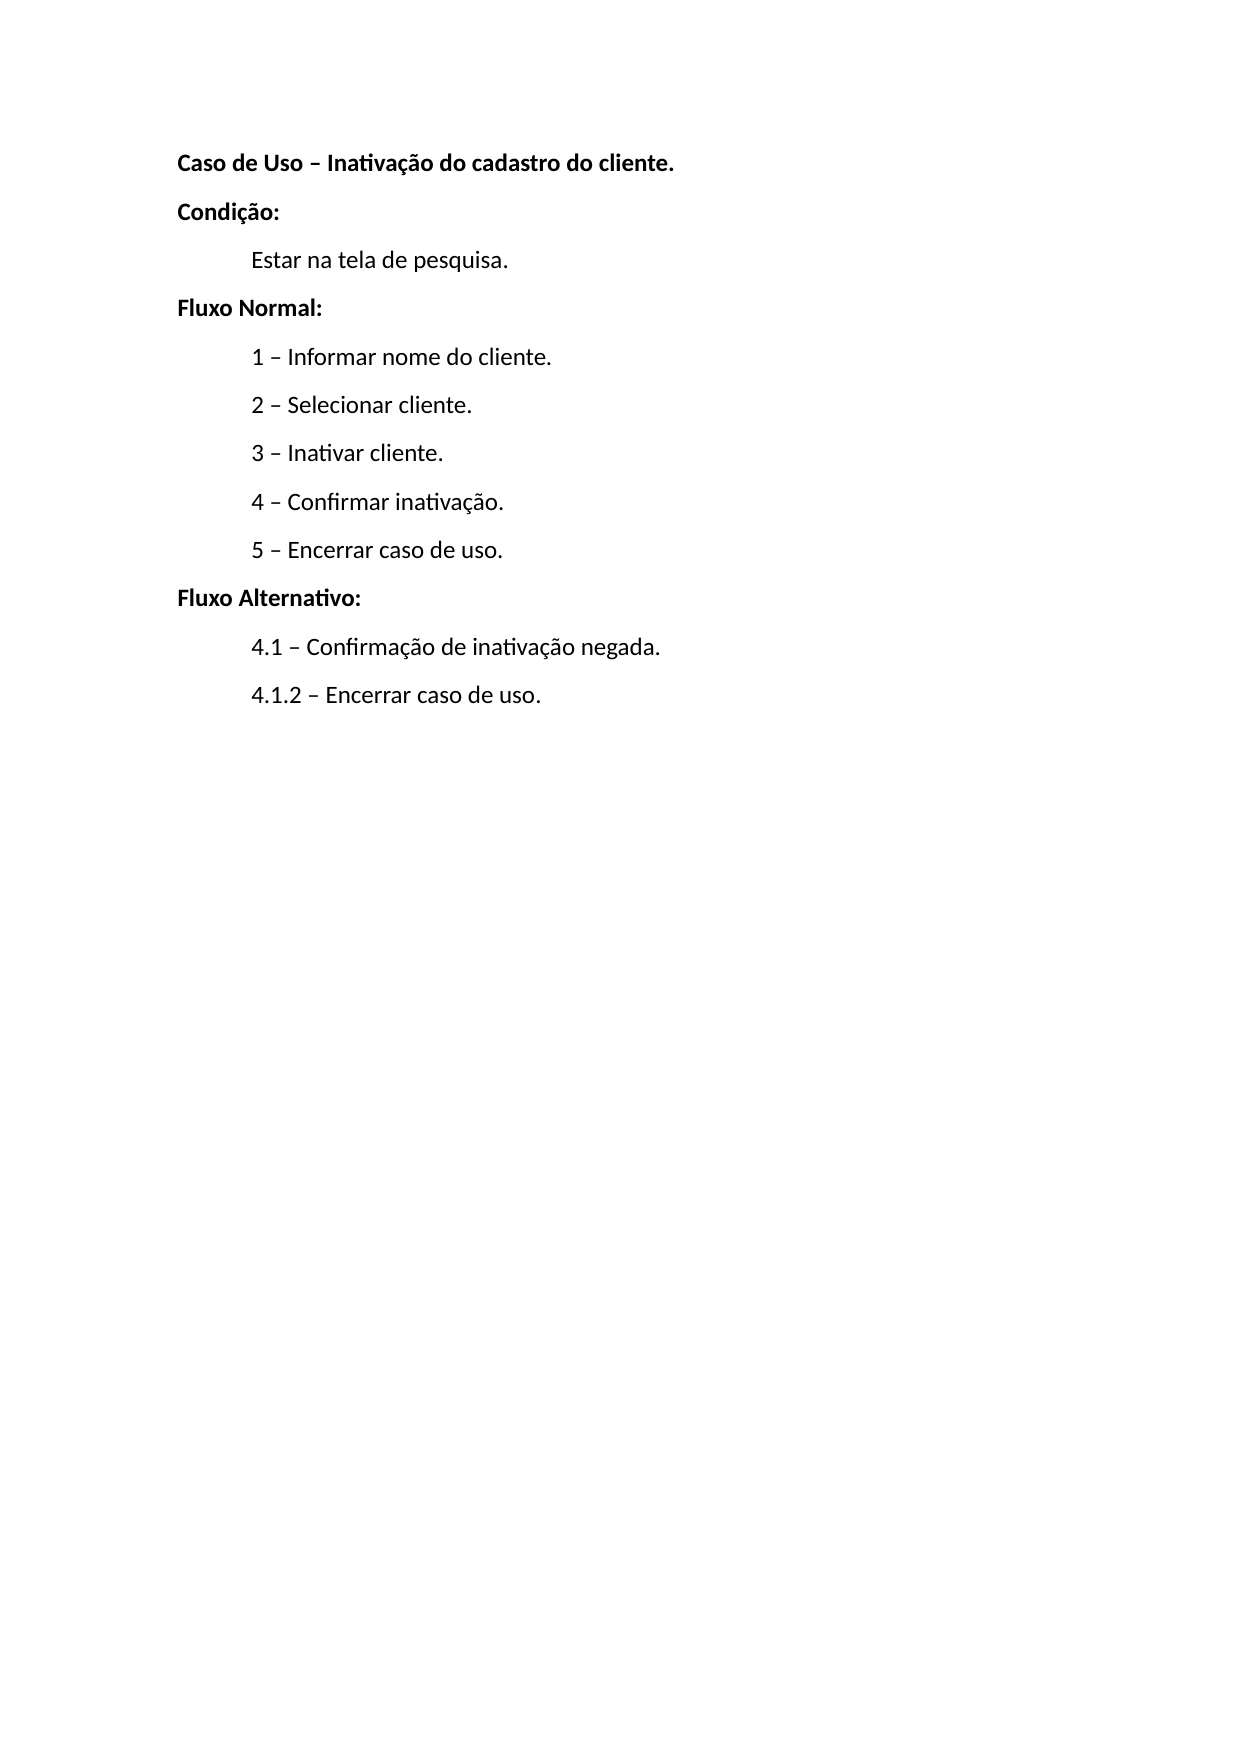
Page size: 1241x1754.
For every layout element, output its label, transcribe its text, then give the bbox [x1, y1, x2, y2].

text 4.1.2 – Encerrar caso de uso. [177, 679, 1063, 710]
text 1 – Informar nome do cliente. [177, 341, 1063, 371]
text Fluxo Normal: [177, 293, 1063, 323]
text 4.1 – Confirmação de inativação negada. [177, 631, 1063, 661]
text Caso de Uso – Inativação do cadastro do cliente. [177, 148, 1063, 178]
text 4 – Confirmar inativação. [177, 486, 1063, 516]
text 5 – Encerrar caso de uso. [177, 534, 1063, 565]
text Condição: [177, 196, 1063, 226]
text Fluxo Alternativo: [177, 583, 1063, 613]
text 2 – Selecionar cliente. [177, 389, 1063, 420]
text 3 – Inativar cliente. [177, 438, 1063, 468]
text Estar na tela de pesquisa. [177, 244, 1063, 275]
